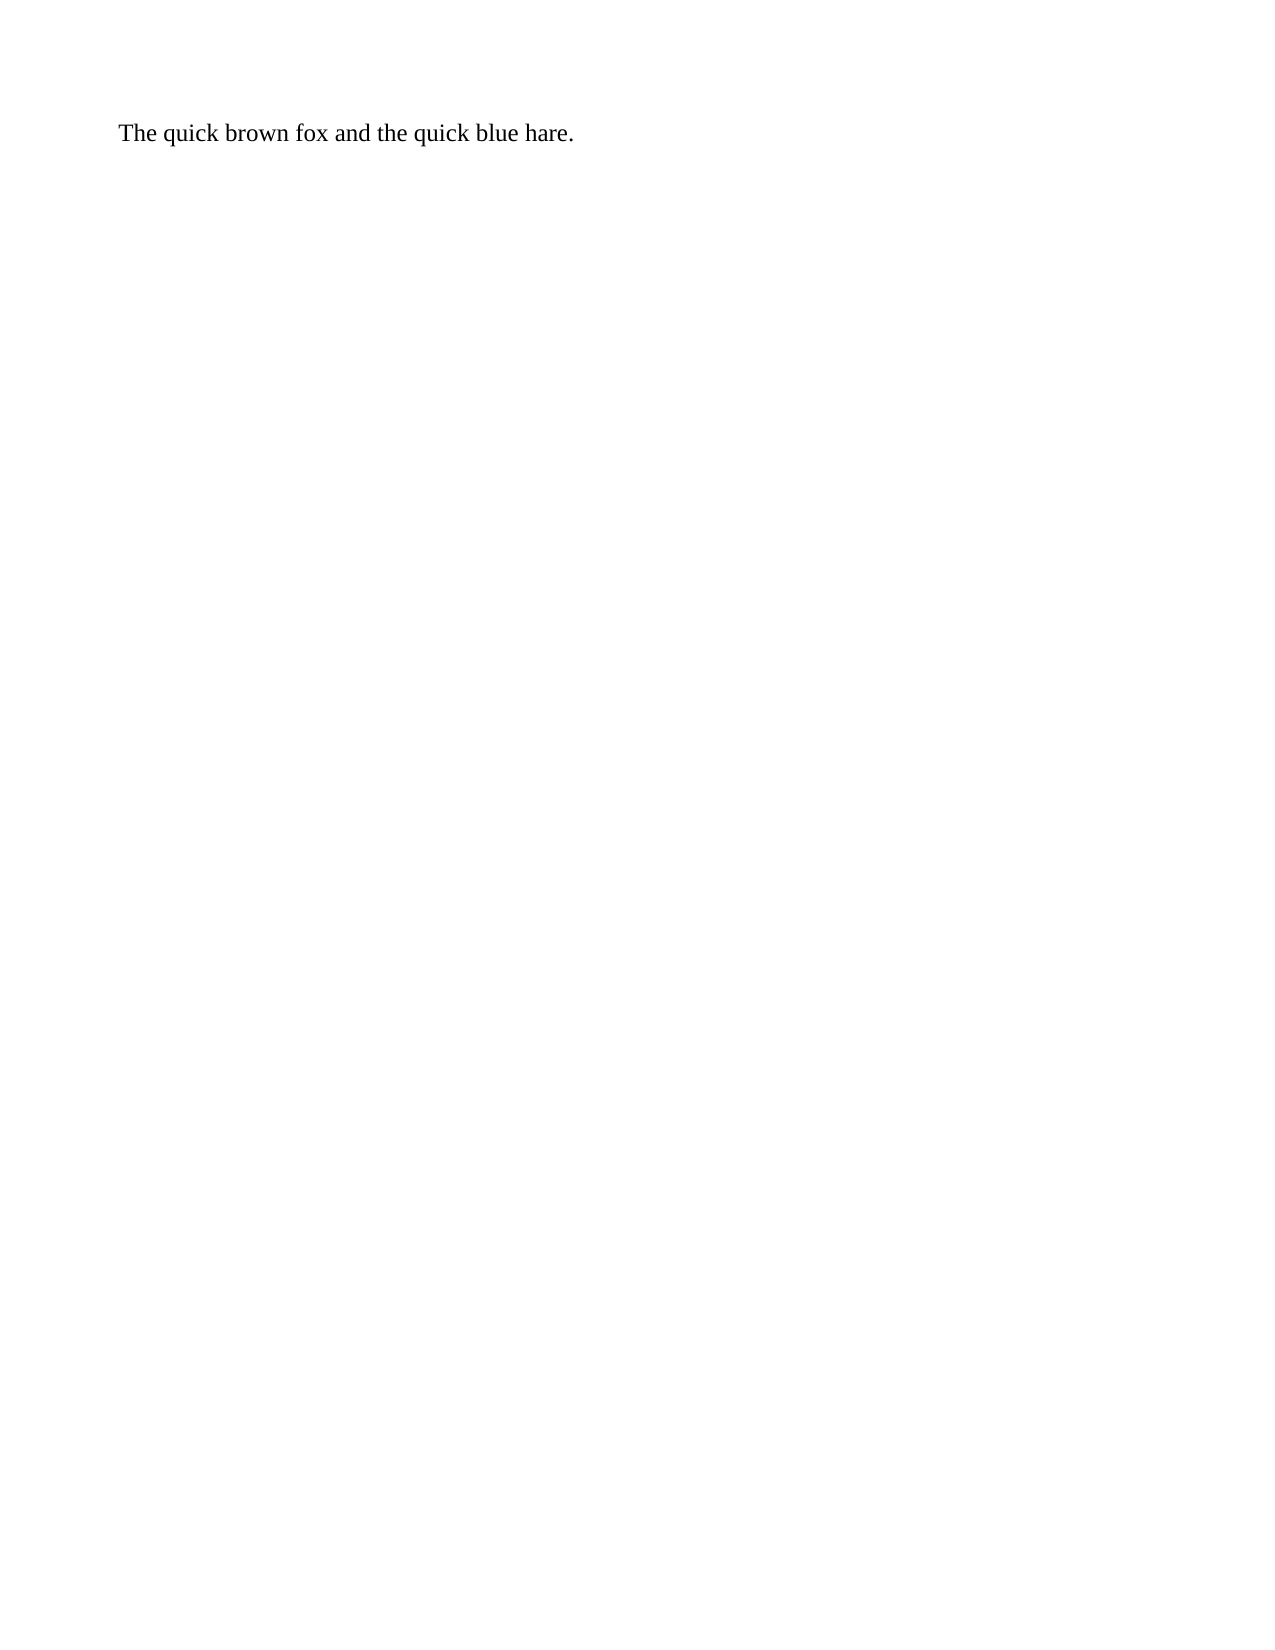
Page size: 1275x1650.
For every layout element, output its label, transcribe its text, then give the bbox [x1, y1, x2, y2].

text The quick brown fox and the quick blue hare. [118, 118, 1157, 147]
